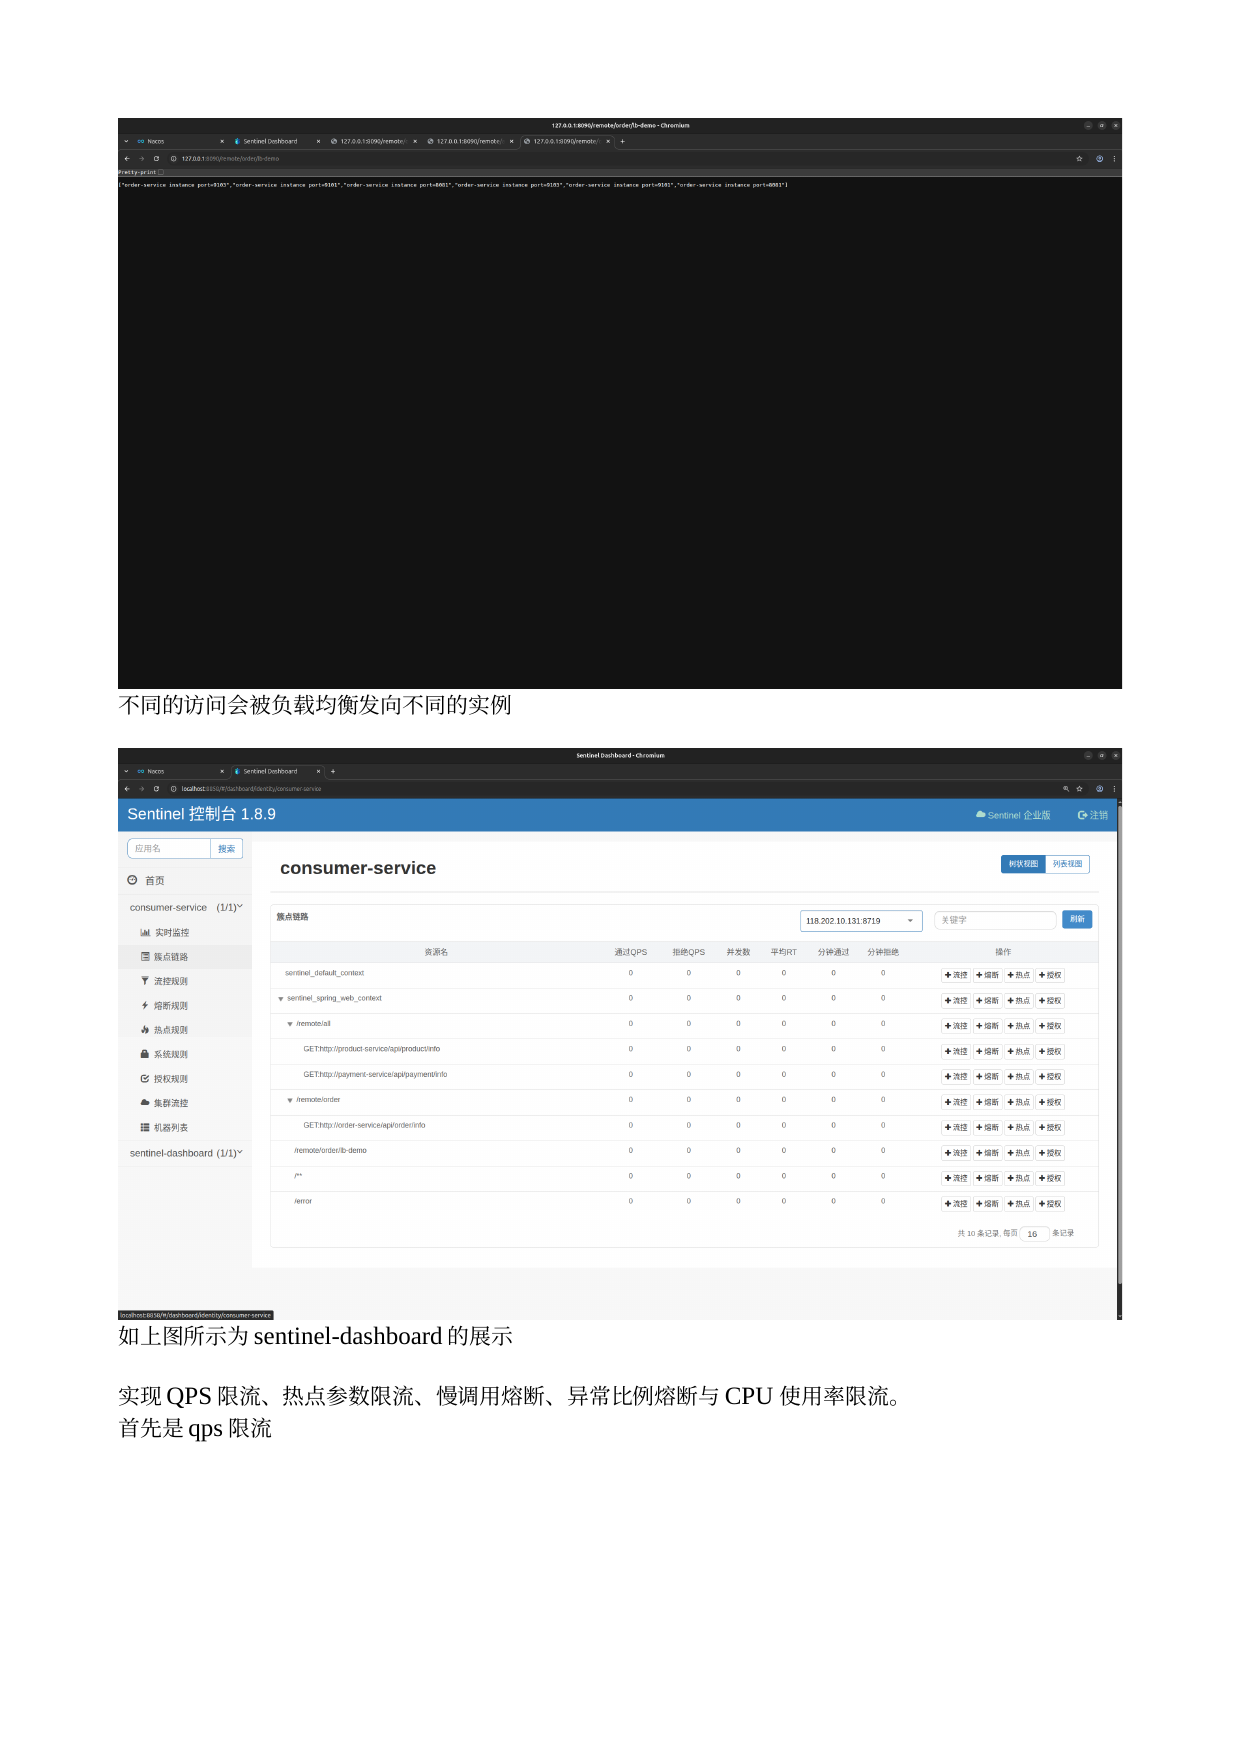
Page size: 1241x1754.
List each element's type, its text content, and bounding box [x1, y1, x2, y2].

text 不同的访问会被负载均衡发向不同的实例 [118, 689, 1122, 720]
text 首先是qps限流 [118, 1411, 1122, 1442]
text 实现QPS限流、热点参数限流、慢调用熔断、异常比例熔断与CPU 使用率限流。 [118, 1379, 1122, 1411]
picture [118, 118, 1123, 689]
picture [118, 748, 1123, 1320]
text 如上图所示为sentinel-dashboard的展示 [118, 1320, 1122, 1351]
